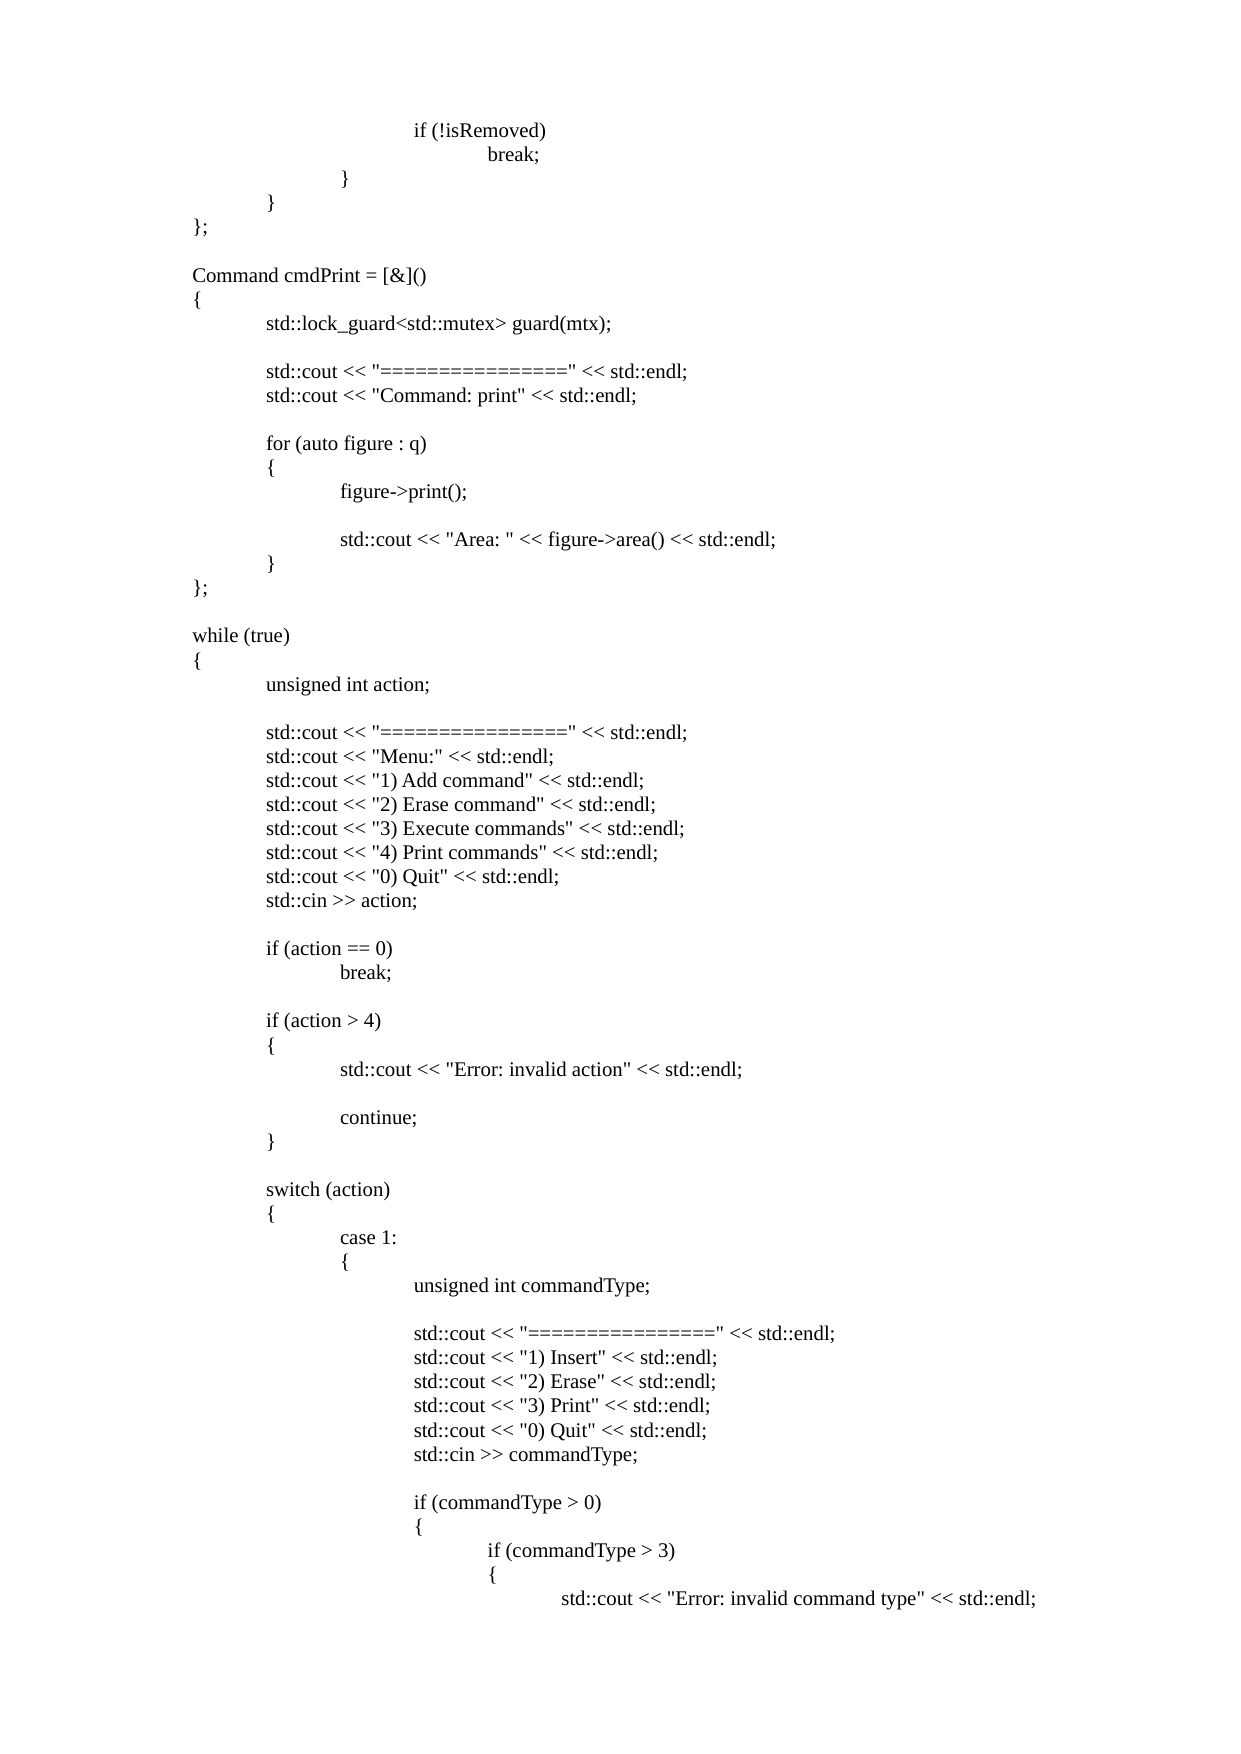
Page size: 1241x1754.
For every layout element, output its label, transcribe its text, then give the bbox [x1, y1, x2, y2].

list if (commandType > 0) [118, 1490, 1122, 1514]
list switch (action) [118, 1177, 1122, 1201]
list } [118, 190, 1122, 214]
list if (action == 0) [118, 936, 1122, 960]
list std::cout << "================" << std::endl; [118, 359, 1122, 383]
list std::cout << "Error: invalid action" << std::endl; [118, 1057, 1122, 1081]
list break; [118, 142, 1122, 166]
list std::cout << "3) Execute commands" << std::endl; [118, 816, 1122, 840]
list }; [118, 575, 1122, 599]
list unsigned int commandType; [118, 1273, 1122, 1297]
list Command cmdPrint = [&]() [118, 262, 1122, 287]
list std::cin >> action; [118, 888, 1122, 912]
list { [118, 1249, 1122, 1273]
list std::lock_guard<std::mutex> guard(mtx); [118, 311, 1122, 335]
list case 1: [118, 1225, 1122, 1249]
list { [118, 287, 1122, 311]
list { [118, 1032, 1122, 1057]
list figure->print(); [118, 479, 1122, 503]
list { [118, 1201, 1122, 1225]
list std::cout << "2) Erase command" << std::endl; [118, 792, 1122, 816]
list std::cout << "1) Insert" << std::endl; [118, 1345, 1122, 1369]
list std::cout << "0) Quit" << std::endl; [118, 864, 1122, 888]
list std::cout << "Command: print" << std::endl; [118, 383, 1122, 407]
list } [118, 1129, 1122, 1153]
list if (commandType > 3) [118, 1538, 1122, 1562]
list { [118, 1514, 1122, 1538]
list std::cout << "4) Print commands" << std::endl; [118, 840, 1122, 864]
list std::cout << "Error: invalid command type" << std::endl; [118, 1586, 1122, 1610]
list { [118, 647, 1122, 672]
list std::cout << "Area: " << figure->area() << std::endl; [118, 527, 1122, 551]
list for (auto figure : q) [118, 431, 1122, 455]
list break; [118, 960, 1122, 984]
list if (!isRemoved) [118, 118, 1122, 142]
list std::cout << "================" << std::endl; [118, 1321, 1122, 1345]
list } [118, 166, 1122, 190]
list { [118, 455, 1122, 479]
list continue; [118, 1105, 1122, 1129]
list }; [118, 214, 1122, 238]
list } [118, 551, 1122, 575]
list std::cout << "1) Add command" << std::endl; [118, 768, 1122, 792]
list if (action > 4) [118, 1008, 1122, 1032]
list unsigned int action; [118, 672, 1122, 696]
list std::cout << "2) Erase" << std::endl; [118, 1369, 1122, 1393]
list std::cout << "Menu:" << std::endl; [118, 744, 1122, 768]
list std::cout << "================" << std::endl; [118, 720, 1122, 744]
list { [118, 1562, 1122, 1586]
list std::cin >> commandType; [118, 1442, 1122, 1466]
list std::cout << "0) Quit" << std::endl; [118, 1417, 1122, 1442]
list std::cout << "3) Print" << std::endl; [118, 1393, 1122, 1417]
list while (true) [118, 623, 1122, 647]
